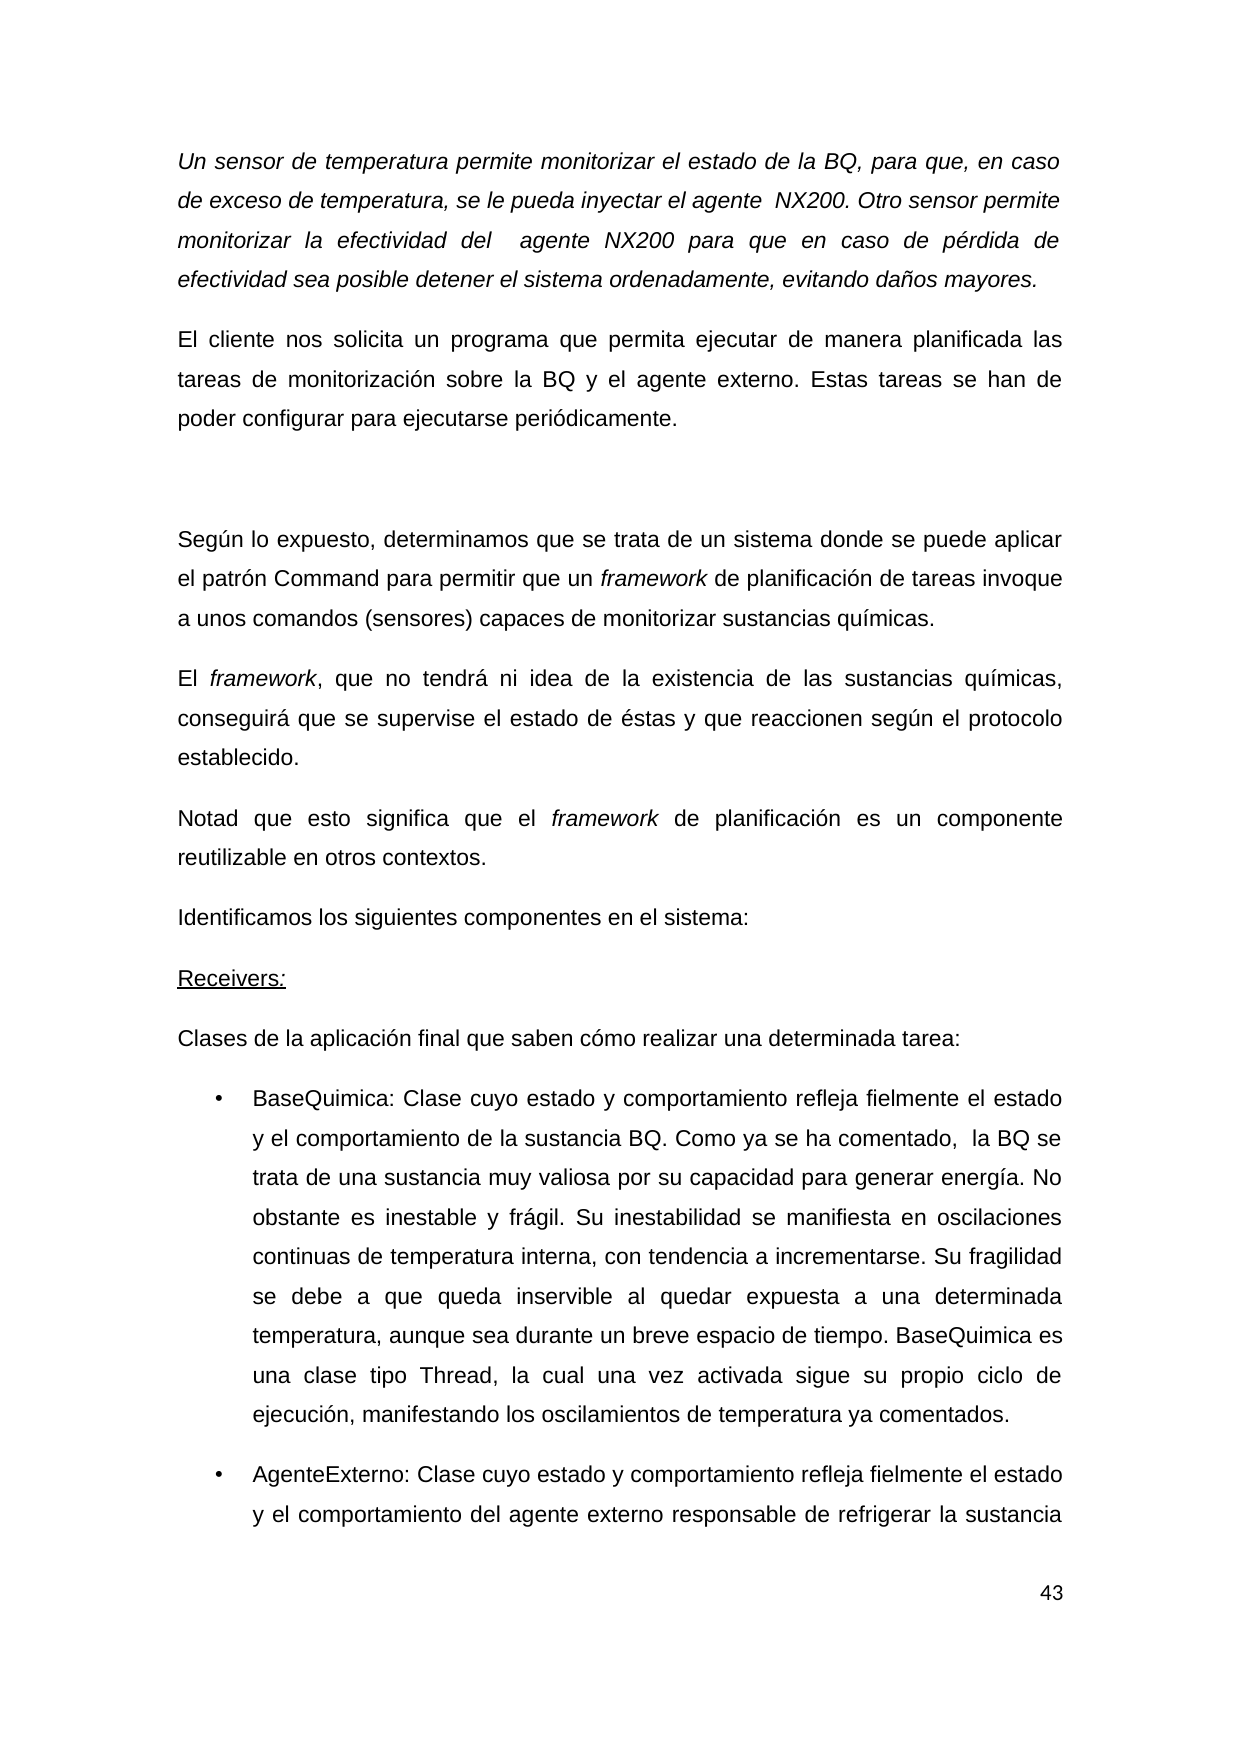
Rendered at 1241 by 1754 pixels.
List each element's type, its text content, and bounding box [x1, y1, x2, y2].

text Un sensor de temperatura permite monitorizar el estado de la BQ, para que, en caso de exceso de temperatura, se le pueda inyectar el agente NX200. Otro sensor permite monitorizar la efectividad del agente NX200 para que en caso de pérdida de efectividad sea posible detener el sistema ordenadamente, evitando daños mayores. [177, 148, 1063, 292]
text El cliente nos solicita un programa que permita ejecutar de manera planificada las tareas de monitorización sobre la BQ y el agente externo. Estas tareas se han de poder configurar para ejecutarse periódicamente. [177, 326, 1063, 432]
text El framework, que no tendrá ni idea de la existencia de las sustancias químicas, conseguirá que se supervise el estado de éstas y que reaccionen según el protocolo establecido. [177, 665, 1063, 771]
text Notad que esto significa que el framework de planificación es un componente reutilizable en otros contextos. [177, 804, 1063, 870]
text Clases de la aplicación final que saben cómo realizar una determinada tarea: [177, 1025, 1063, 1051]
text Según lo expuesto, determinamos que se trata de un sistema donde se puede aplicar el patrón Command para permitir que un framework de planificación de tareas invoque a unos comandos (sensores) capaces de monitorizar sustancias químicas. [177, 526, 1063, 631]
list AgenteExterno: Clase cuyo estado y comportamiento refleja fielmente el estado y el comportamiento del agente externo responsable de refrigerar la sustancia [215, 1461, 1063, 1527]
text Receivers: [177, 964, 1063, 991]
list BaseQuimica: Clase cuyo estado y comportamiento refleja fielmente el estado y el comportamiento de la sustancia BQ. Como ya se ha comentado, la BQ se trata de una sustancia muy valiosa por su capacidad para generar energía. No obstante es inestable y frágil. Su inestabilidad se manifiesta en oscilaciones continuas de temperatura interna, con tendencia a incrementarse. Su fragilidad se debe a que queda inservible al quedar expuesta a una determinada temperatura, aunque sea durante un breve espacio de tiempo. BaseQuimica es una clase tipo Thread, la cual una vez activada sigue su propio ciclo de ejecución, manifestando los oscilamientos de temperatura ya comentados. [215, 1085, 1063, 1427]
text Identificamos los siguientes componentes en el sistema: [177, 904, 1063, 931]
